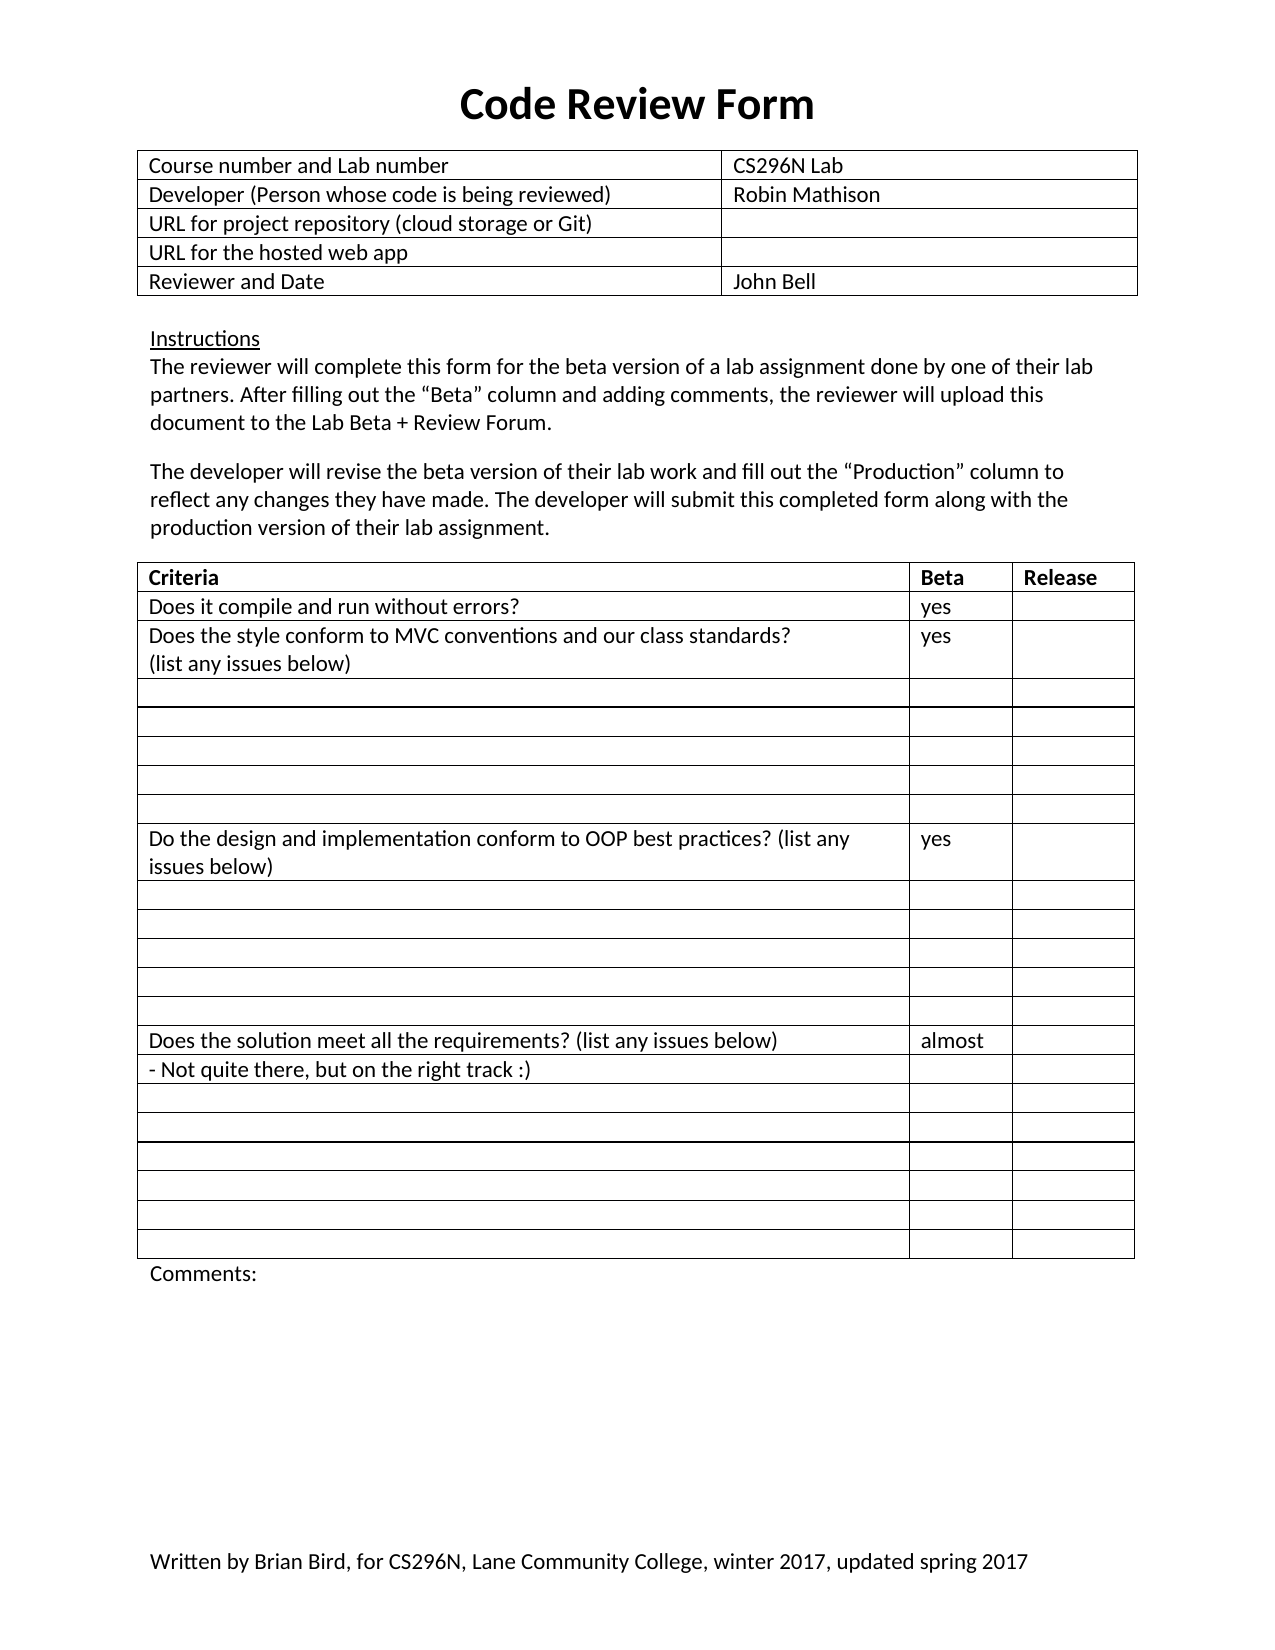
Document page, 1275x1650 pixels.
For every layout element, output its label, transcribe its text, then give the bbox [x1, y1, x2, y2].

table_cell [910, 910, 1012, 938]
table_cell [910, 737, 1012, 764]
table_cell [138, 1230, 909, 1258]
table_cell [138, 968, 909, 996]
table_cell [1013, 1055, 1134, 1083]
table_cell [1013, 910, 1134, 938]
table_cell [138, 881, 909, 909]
table_cell [910, 1201, 1012, 1228]
table_cell [138, 1201, 909, 1228]
table_cell [910, 881, 1012, 909]
table_cell URL for project repository (cloud storage or Git) [138, 209, 721, 237]
table_cell [138, 737, 909, 764]
table_cell [138, 1084, 909, 1112]
table_cell [1013, 1143, 1134, 1170]
table_cell John Bell [722, 267, 1137, 295]
table_cell [910, 939, 1012, 967]
table_cell yes [910, 824, 1012, 880]
table_cell [910, 766, 1012, 794]
table_cell [910, 1113, 1012, 1141]
table_cell [138, 1143, 909, 1170]
table_header Course number and Lab number [138, 151, 721, 179]
table_cell yes [910, 621, 1012, 677]
table_cell [1013, 737, 1134, 764]
table_cell [1013, 766, 1134, 794]
table_header Criteria [138, 563, 909, 591]
table_cell [138, 766, 909, 794]
table_header CS296N Lab [722, 151, 1137, 179]
table_cell [1013, 621, 1134, 677]
table_cell [138, 679, 909, 706]
table_cell [138, 1113, 909, 1141]
table_cell Do the design and implementation conform to OOP best practices? (list any issues below) [138, 824, 909, 880]
table_cell Robin Mathison [722, 180, 1137, 208]
table_cell [1013, 1084, 1134, 1112]
table_cell [1013, 968, 1134, 996]
table_cell [138, 1171, 909, 1199]
table_cell [138, 795, 909, 823]
table_cell [1013, 1171, 1134, 1199]
table_header Beta [910, 563, 1012, 591]
table_cell [1013, 592, 1134, 620]
table_cell [138, 910, 909, 938]
text The developer will revise the beta version of their lab work and fill out the “Production” column to reflect any changes they have made. The developer will submit this completed form along with the production version of their lab assignment. [150, 457, 1125, 541]
table_cell [1013, 824, 1134, 880]
table_cell Does the style conform to MVC conventions and our class standards? (list any issues below) [138, 621, 909, 677]
table_cell [1013, 1113, 1134, 1141]
table_cell [910, 1084, 1012, 1112]
table_cell [1013, 1026, 1134, 1054]
table_cell [138, 939, 909, 967]
table_cell [1013, 795, 1134, 823]
table_cell [910, 997, 1012, 1025]
table_cell [910, 1171, 1012, 1199]
table_cell [910, 679, 1012, 706]
text Comments: [150, 1259, 1125, 1287]
table_cell [910, 1055, 1012, 1083]
table_cell Does it compile and run without errors? [138, 592, 909, 620]
table_cell URL for the hosted web app [138, 238, 721, 266]
table_cell [1013, 1230, 1134, 1258]
table_cell [1013, 679, 1134, 706]
table_cell [910, 968, 1012, 996]
table_cell [1013, 939, 1134, 967]
text The reviewer will complete this form for the beta version of a lab assignment done by one of their lab partners. After filling out the “Beta” column and adding comments, the reviewer will upload this document to the Lab Beta + Review Forum. [150, 352, 1125, 436]
table_header Release [1013, 563, 1134, 591]
table_cell [1013, 881, 1134, 909]
table_cell [910, 795, 1012, 823]
table_cell - Not quite there, but on the right track :) [138, 1055, 909, 1083]
table_cell [910, 1143, 1012, 1170]
table_cell Reviewer and Date [138, 267, 721, 295]
table_cell yes [910, 592, 1012, 620]
table_cell [1013, 708, 1134, 736]
table_cell [1013, 1201, 1134, 1228]
table_cell [910, 708, 1012, 736]
table_cell [722, 209, 1137, 237]
table_cell [1013, 997, 1134, 1025]
table_cell Does the solution meet all the requirements? (list any issues below) [138, 1026, 909, 1054]
table_cell Developer (Person whose code is being reviewed) [138, 180, 721, 208]
table_cell almost [910, 1026, 1012, 1054]
table_cell [138, 997, 909, 1025]
table_cell [722, 238, 1137, 266]
table_cell [138, 708, 909, 736]
text Instructions [150, 296, 1125, 352]
table_cell [910, 1230, 1012, 1258]
